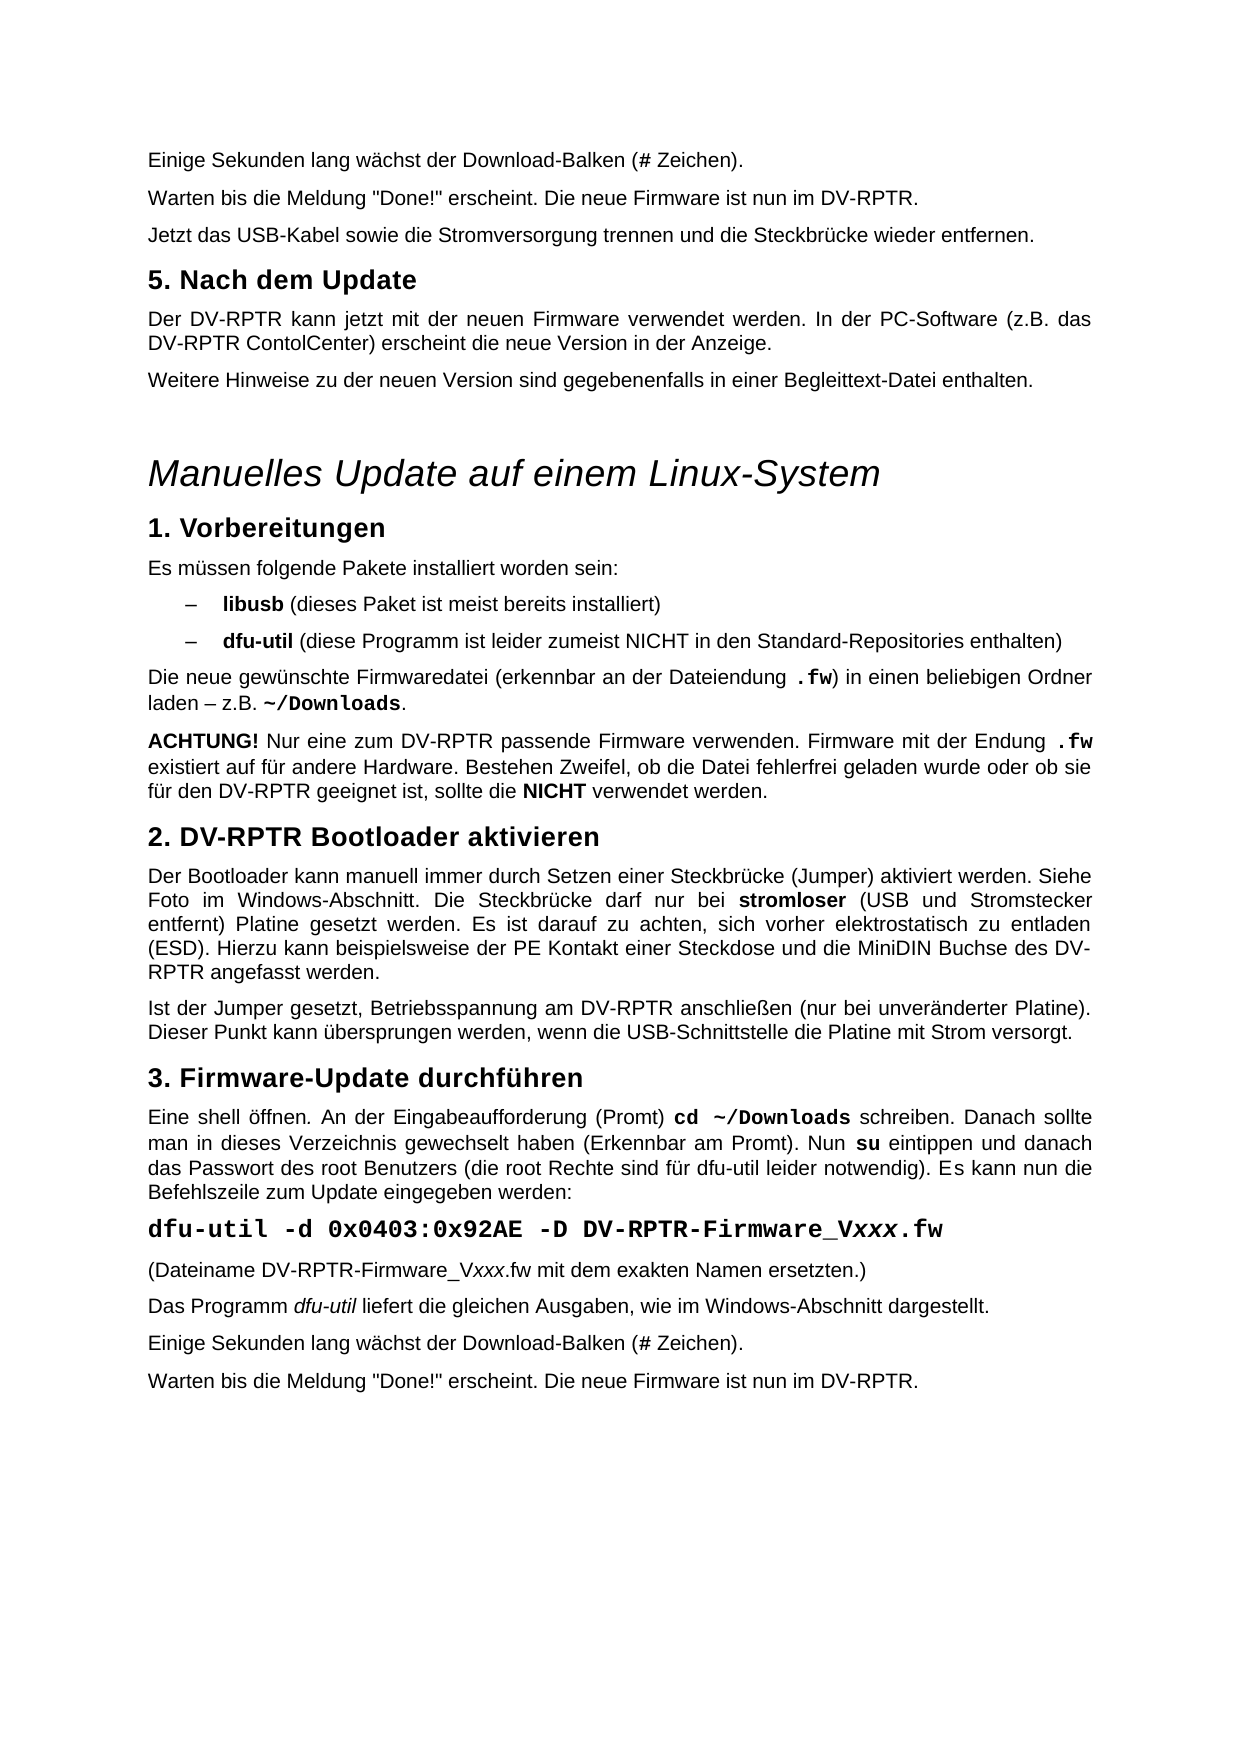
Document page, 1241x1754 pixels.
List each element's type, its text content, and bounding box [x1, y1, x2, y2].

text Warten bis die Meldung "Done!" erscheint. Die neue Firmware ist nun im DV-RPTR. [148, 186, 1093, 210]
text ACHTUNG! Nur eine zum DV-RPTR passende Firmware verwenden. Firmware mit der Endung .fw existiert auf für andere Hardware. Bestehen Zweifel, ob die Datei fehlerfrei geladen wurde oder ob sie für den DV-RPTR geeignet ist, sollte die NICHT verwendet werden. [148, 729, 1093, 803]
text Einige Sekunden lang wächst der Download-Balken (# Zeichen). [148, 148, 1093, 173]
subtitle 1. Vorbereitungen [148, 512, 1093, 544]
text Ist der Jumper gesetzt, Betriebsspannung am DV-RPTR anschließen (nur bei unveränderter Platine). Dieser Punkt kann übersprungen werden, wenn die USB-Schnittstelle die Platine mit Strom versorgt. [148, 996, 1093, 1044]
subtitle 2. DV-RPTR Bootloader aktivieren [148, 821, 1093, 852]
list libusb (dieses Paket ist meist bereits installiert) [185, 592, 1093, 616]
text Das Programm dfu-util liefert die gleichen Ausgaben, wie im Windows-Abschnitt dargestellt. [148, 1294, 1093, 1318]
text Die neue gewünschte Firmwaredatei (erkennbar an der Dateiendung .fw) in einen beliebigen Ordner laden – z.B. ~/Downloads. [148, 665, 1093, 717]
text Der DV-RPTR kann jetzt mit der neuen Firmware verwendet werden. In der PC-Software (z.B. das DV-RPTR ContolCenter) erscheint die neue Version in der Anzeige. [148, 307, 1093, 355]
text Warten bis die Meldung "Done!" erscheint. Die neue Firmware ist nun im DV-RPTR. [148, 1369, 1093, 1393]
text Weitere Hinweise zu der neuen Version sind gegebenenfalls in einer Begleittext-Datei enthalten. [148, 367, 1093, 391]
subtitle 3. Firmware-Update durchführen [148, 1062, 1093, 1093]
text Jetzt das USB-Kabel sowie die Stromversorgung trennen und die Steckbrücke wieder entfernen. [148, 222, 1093, 246]
subtitle Manuelles Update auf einem Linux-System [148, 452, 1093, 495]
text Es müssen folgende Pakete installiert worden sein: [148, 555, 1093, 579]
text dfu-util -d 0x0403:0x92AE -D DV-RPTR-Firmware_Vxxx.fw [148, 1217, 1093, 1245]
list dfu-util (diese Programm ist leider zumeist NICHT in den Standard-Repositories enthalten) [185, 628, 1093, 652]
text Einige Sekunden lang wächst der Download-Balken (# Zeichen). [148, 1330, 1093, 1356]
text Eine shell öffnen. An der Eingabeaufforderung (Promt) cd ~/Downloads schreiben. Danach sollte man in dieses Verzeichnis gewechselt haben (Erkennbar am Promt). Nun su eintippen und danach das Passwort des root Benutzers (die root Rechte sind für dfu-util leider notwendig). Es kann nun die Befehlszeile zum Update eingegeben werden: [148, 1104, 1093, 1204]
text Der Bootloader kann manuell immer durch Setzen einer Steckbrücke (Jumper) aktiviert werden. Siehe Foto im Windows-Abschnitt. Die Steckbrücke darf nur bei stromloser (USB und Stromstecker entfernt) Platine gesetzt werden. Es ist darauf zu achten, sich vorher elektrostatisch zu entladen (ESD). Hierzu kann beispielsweise der PE Kontakt einer Steckdose und die MiniDIN Buchse des DV-RPTR angefasst werden. [148, 864, 1093, 983]
subtitle 5. Nach dem Update [148, 264, 1093, 295]
text (Dateiname DV-RPTR-Firmware_Vxxx.fw mit dem exakten Namen ersetzten.) [148, 1257, 1093, 1281]
